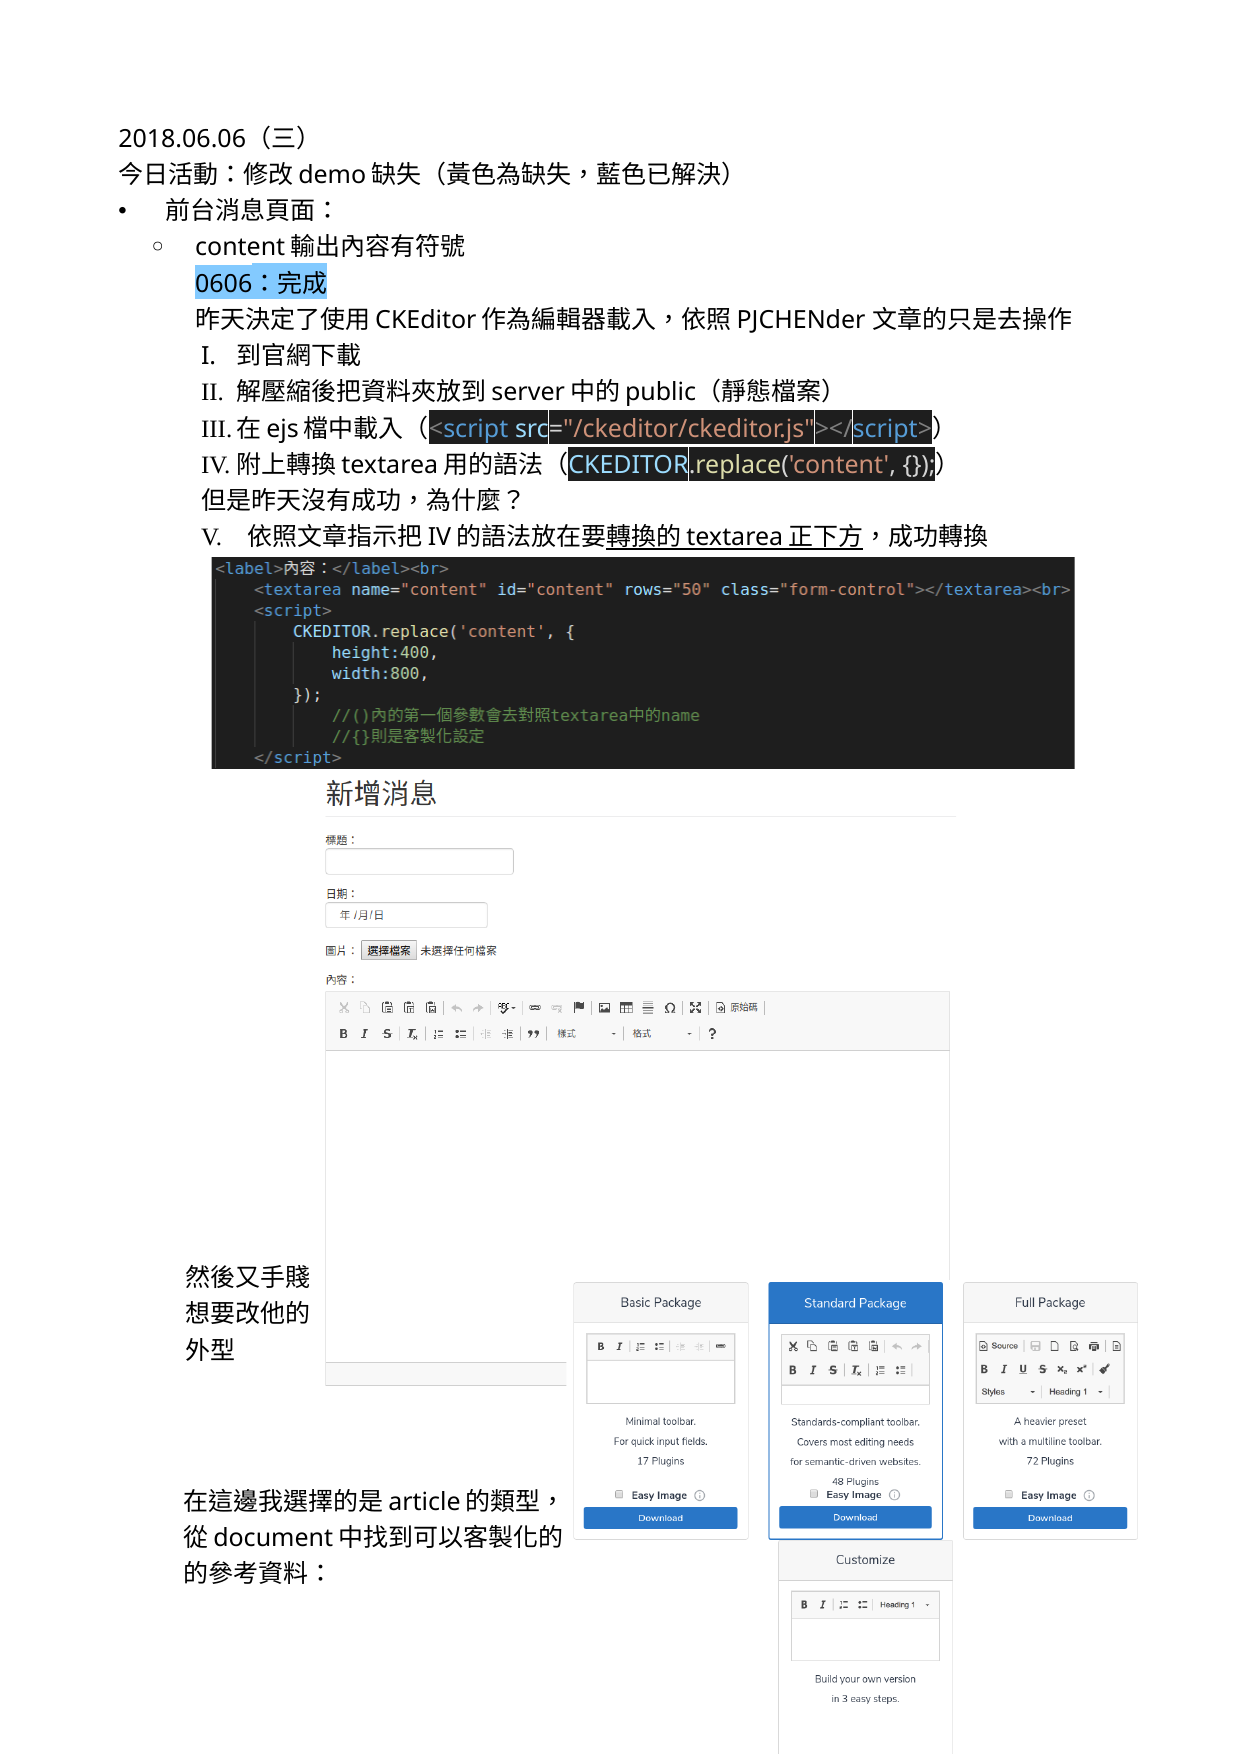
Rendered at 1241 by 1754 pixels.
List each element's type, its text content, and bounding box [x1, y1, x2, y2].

list 0606：完成 [148, 263, 1122, 299]
picture [318, 777, 1143, 1754]
text 在這邊我選擇的是article的類型，從document中找到可以客製化的的參考資料： [183, 1481, 566, 1590]
list 到官網下載 [201, 336, 1122, 372]
picture [211, 557, 1075, 769]
text 今日活動：修改demo缺失（黃色為缺失，藍色已解決） [118, 154, 1122, 191]
text 2018.06.06（三） [118, 118, 1122, 154]
list 昨天決定了使用CKEditor作為編輯器載入，依照PJCHENder 文章的只是去操作 [148, 299, 1122, 336]
list [957, 1258, 1122, 1280]
list 解壓縮後把資料夾放到server中的public（靜態檔案） [201, 372, 1122, 408]
list 依照文章指示把IV的語法放在要轉換的textarea正下方，成功轉換 [201, 517, 1122, 553]
list content輸出內容有符號 [148, 227, 1122, 263]
list 前台消息頁面： [118, 191, 1122, 227]
list 然後又手賤想要改他的外型 [148, 1258, 318, 1366]
list 附上轉換textarea用的語法（CKEDITOR.replace('content', {});） [201, 444, 1122, 481]
list 但是昨天沒有成功，為什麼？ [201, 481, 1122, 517]
list 在ejs檔中載入（<script src="/ckeditor/ckeditor.js"></script>） [201, 408, 1122, 444]
